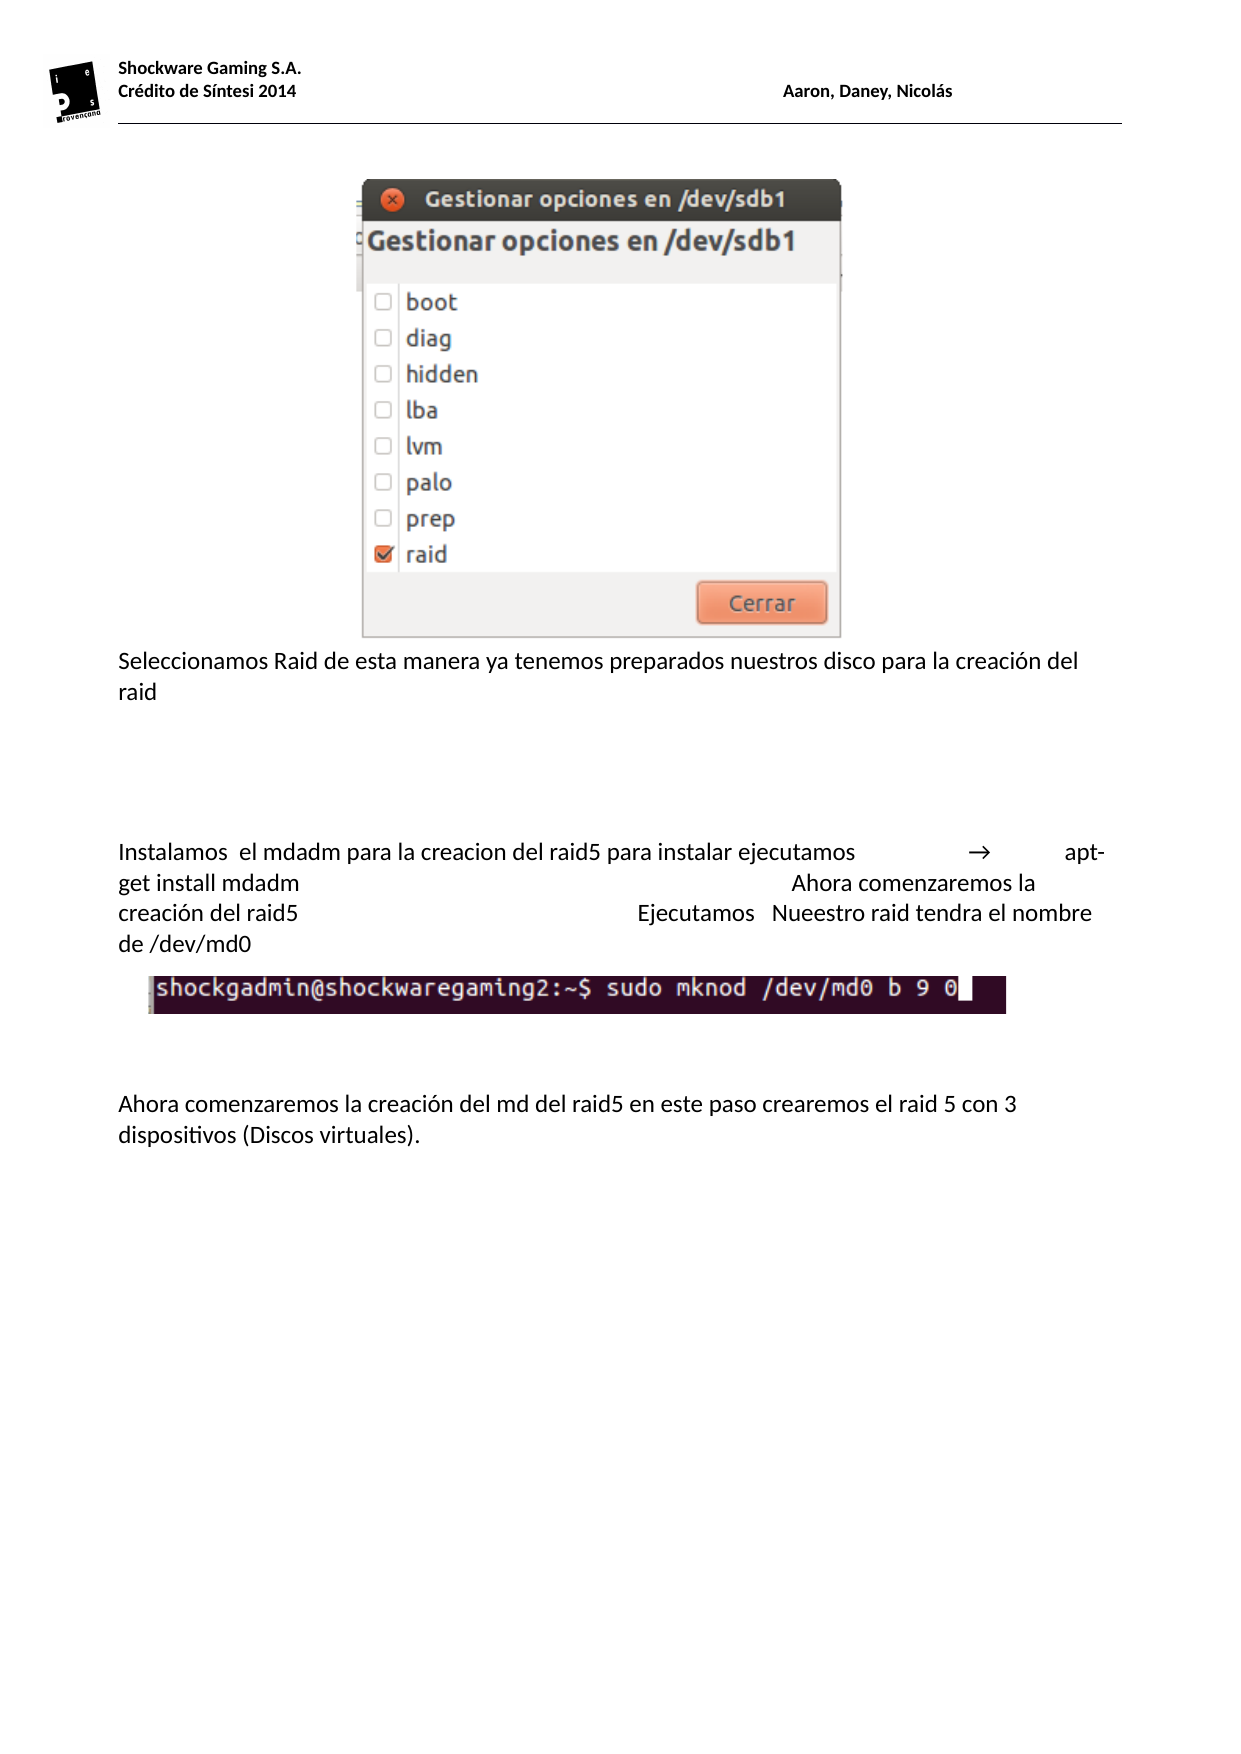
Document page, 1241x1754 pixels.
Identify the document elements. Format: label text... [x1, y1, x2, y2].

text Seleccionamos Raid de esta manera ya tenemos preparados nuestros disco para la creación del raid [118, 169, 1122, 706]
text Instalamos el mdadm para la creacion del raid5 para instalar ejecutamos → apt-get install mdadm Ahora comenzaremos la creación del raid5 Ejecutamos Nueestro raid tendra el nombre de /dev/md0 [118, 836, 1122, 958]
picture [356, 179, 843, 646]
text Ahora comenzaremos la creación del md del raid5 en este paso crearemos el raid 5 con 3 dispositivos (Discos virtuales). [118, 1088, 1122, 1149]
picture [43, 54, 110, 128]
picture [148, 976, 1007, 1014]
